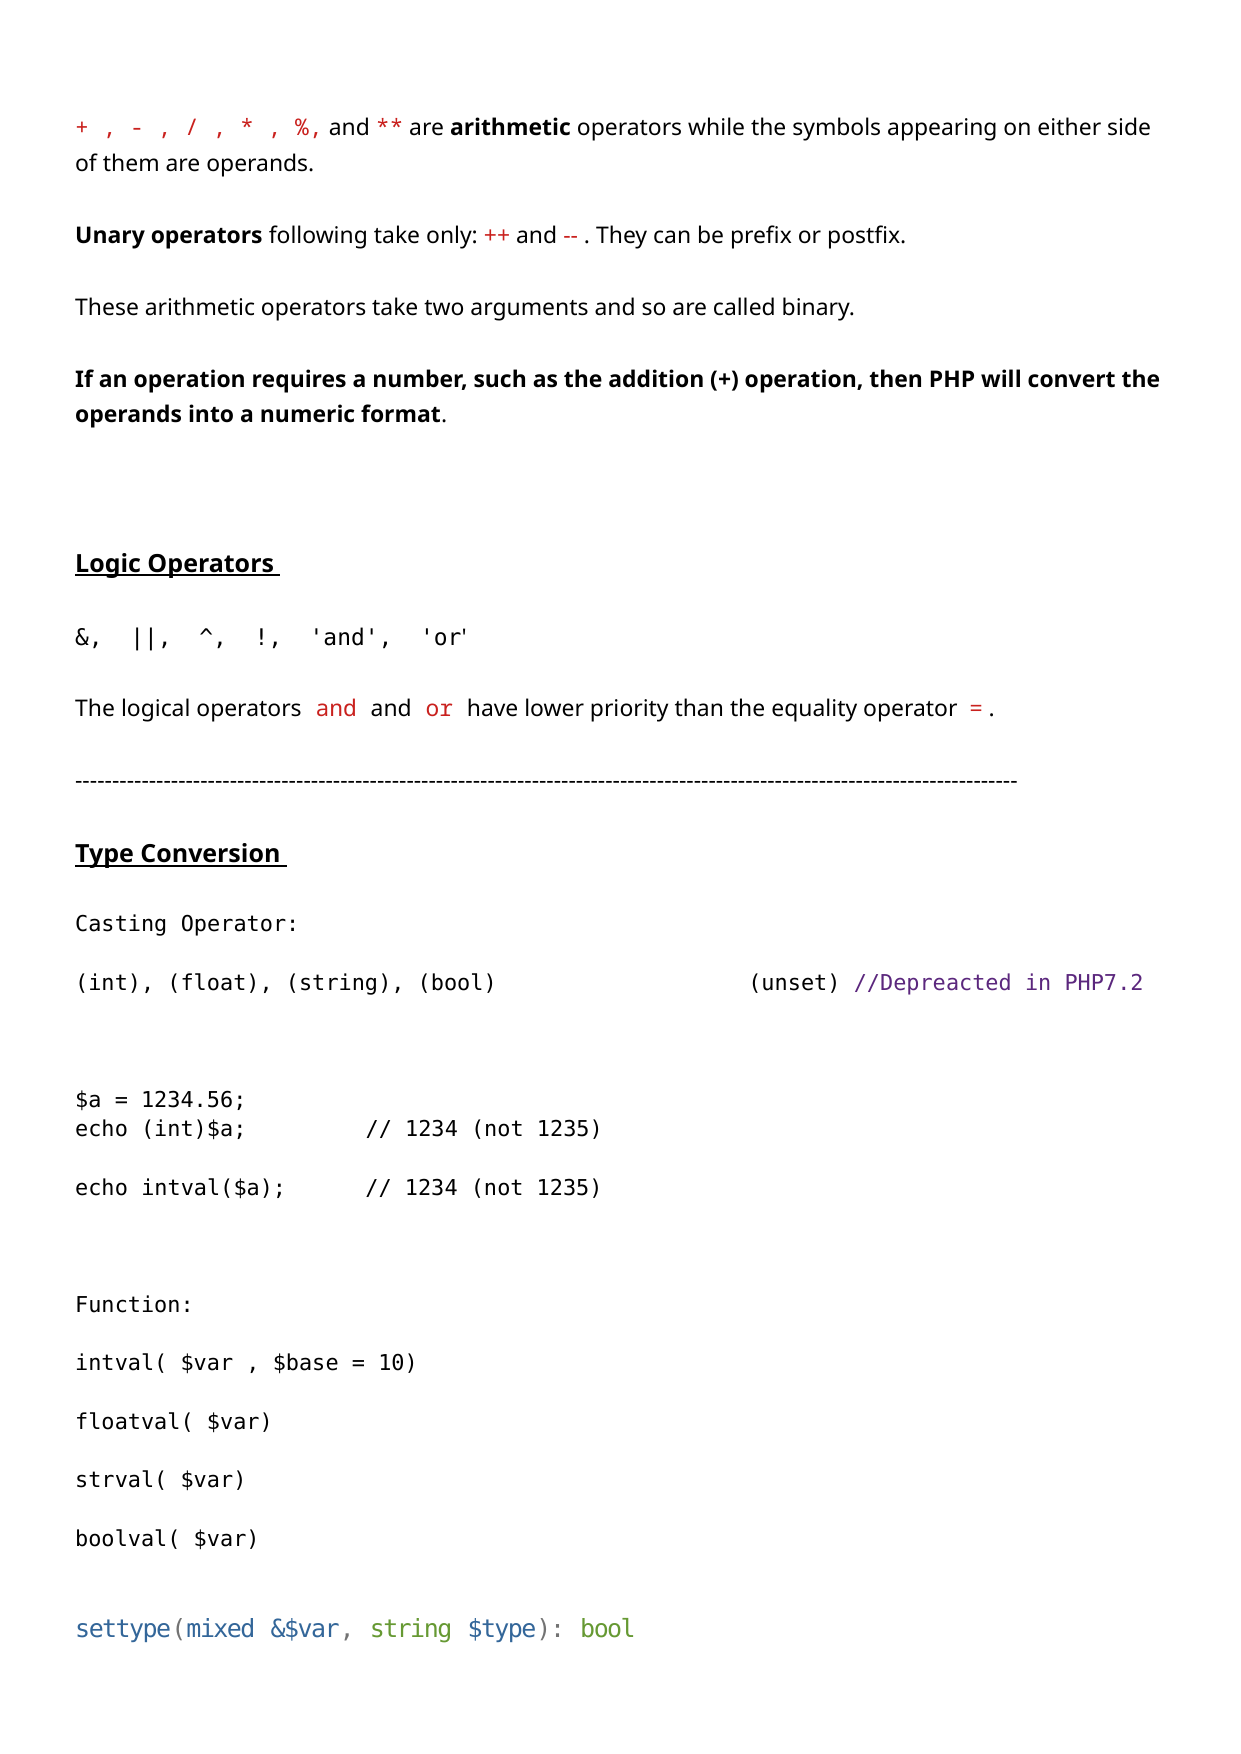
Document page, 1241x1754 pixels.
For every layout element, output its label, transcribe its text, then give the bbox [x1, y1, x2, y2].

text intval( $var , $base = 10) [75, 1350, 1165, 1405]
text + , - , / , * , %, and ** are arithmetic operators while the symbols appearing on either side of them are operands. [75, 111, 1165, 178]
text floatval( $var) [75, 1409, 1165, 1464]
text The logical operators and and or have lower priority than the equality operator = . [75, 656, 1165, 724]
text (int), (float), (string), (bool) (unset) //Depreacted in PHP7.2 [75, 970, 1165, 1024]
text -------------------------------------------------------------------------------------------------------------------------------- [75, 764, 1165, 831]
text boolval( $var) [75, 1526, 1165, 1581]
text $a = 1234.56; echo (int)$a; // 1234 (not 1235) [75, 1087, 1165, 1171]
text settype(mixed &$var, string $type): bool [75, 1614, 1165, 1643]
text Unary operators following take only: ++ and -- . They can be prefix or postfix. [75, 219, 1165, 250]
text Casting Operator: [75, 911, 1165, 937]
text strval( $var) [75, 1467, 1165, 1522]
text Function: [75, 1292, 1165, 1347]
text These arithmetic operators take two arguments and so are called binary. [75, 255, 1165, 322]
text If an operation requires a number, such as the addition (+) operation, then PHP will convert the operands into a numeric format. [75, 362, 1165, 430]
text Logic Operators [75, 545, 1165, 579]
text echo intval($a); // 1234 (not 1235) [75, 1175, 1165, 1229]
text Type Conversion [75, 836, 1165, 870]
text &, ||, ^, !, 'and', 'or' [75, 621, 1165, 652]
